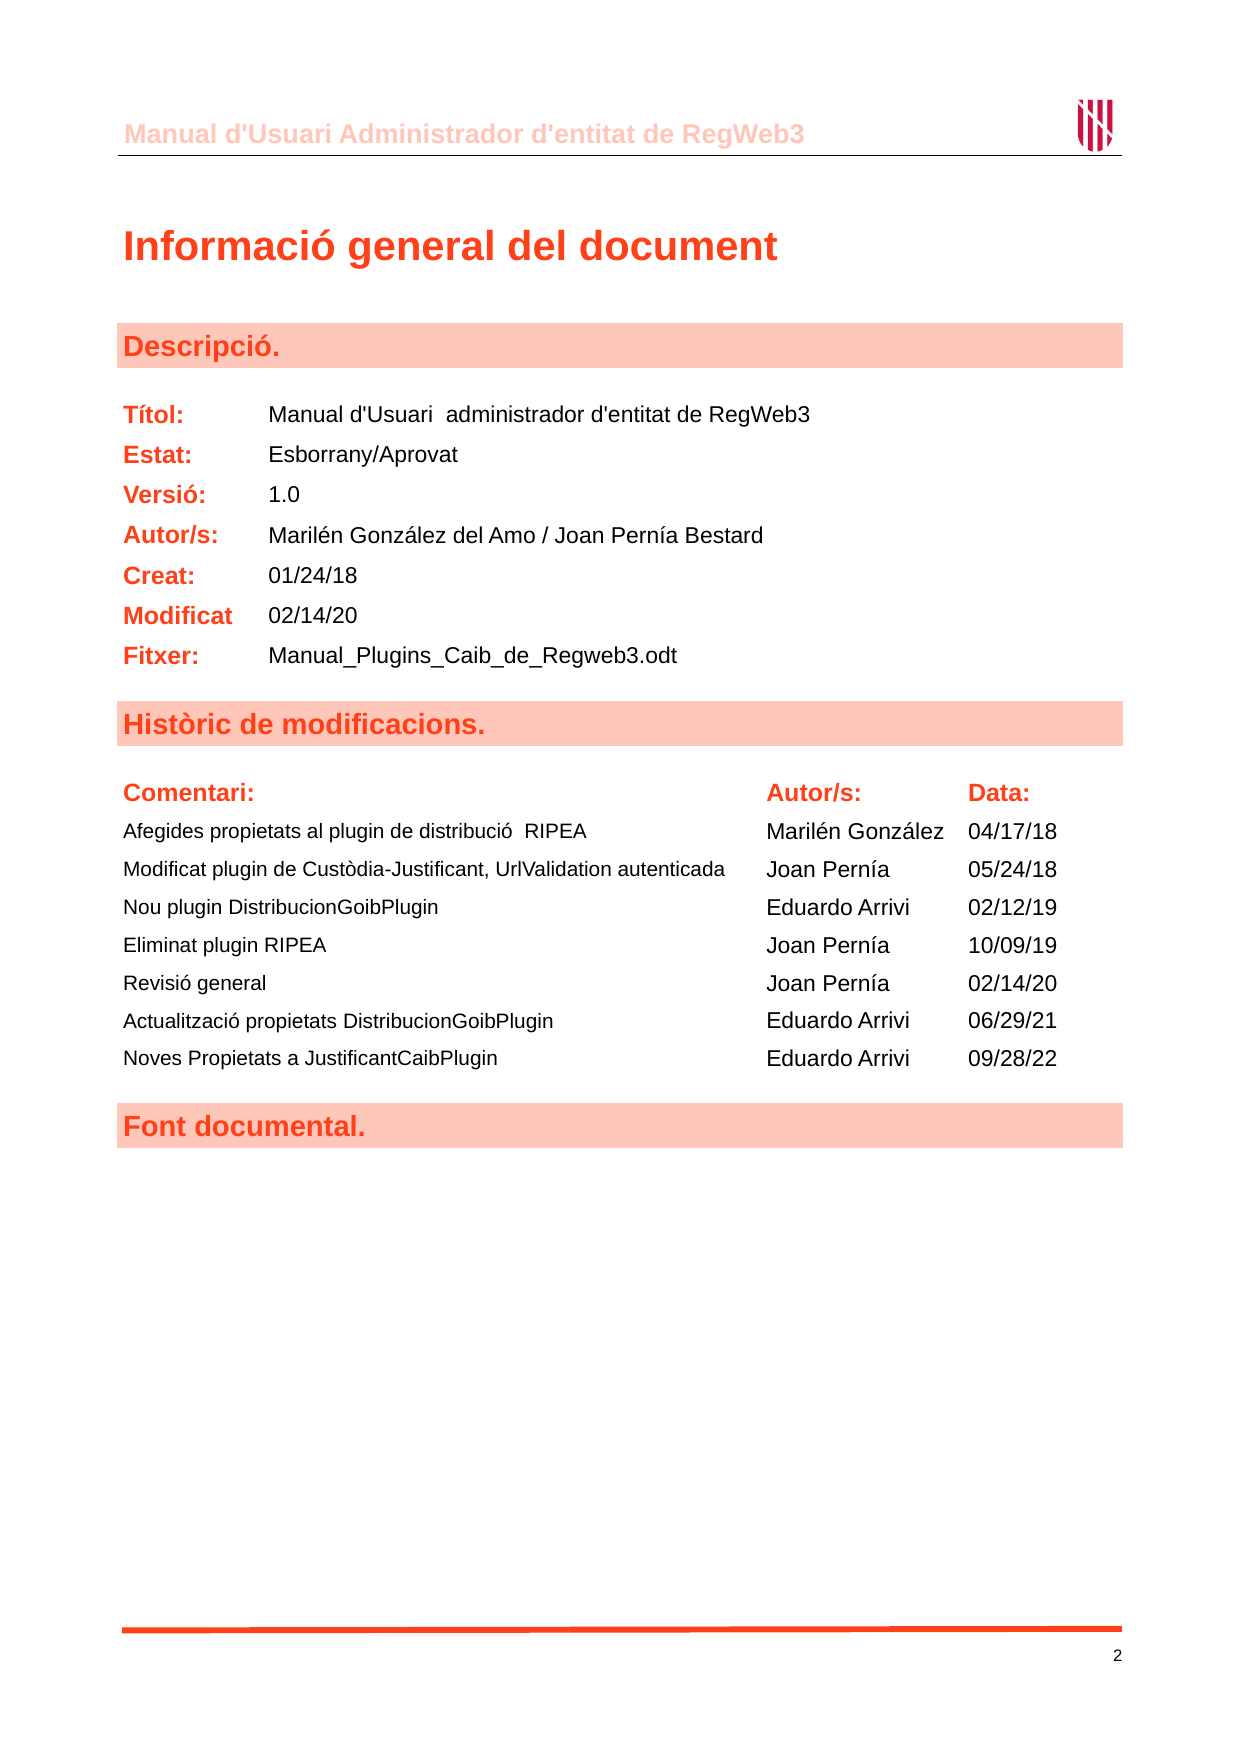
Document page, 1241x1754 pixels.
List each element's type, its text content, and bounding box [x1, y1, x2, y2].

table_cell Font documental. [117, 1103, 1123, 1148]
table_cell [117, 1174, 1123, 1212]
table_cell 12/02/19 [962, 888, 1123, 926]
table_cell Modificat [117, 595, 262, 635]
table_cell 09/10/19 [962, 926, 1123, 964]
table_cell 14/02/20 [962, 964, 1123, 1002]
table_cell Comentari: [117, 772, 760, 812]
table_cell Creat: [117, 555, 262, 595]
table_cell 17/04/18 [962, 813, 1123, 850]
table_cell Eduardo Arrivi [760, 1039, 962, 1077]
table_cell 29/06/21 [962, 1002, 1123, 1039]
table_cell [117, 1148, 1123, 1174]
table_cell Eliminat plugin RIPEA [117, 926, 760, 964]
table_cell [117, 746, 1123, 772]
table_cell Afegides propietats al plugin de distribució RIPEA [117, 813, 760, 850]
table_cell Històric de modificacions. [117, 701, 1123, 746]
table_cell Títol: [117, 394, 262, 434]
table_cell Versió: [117, 475, 262, 515]
table_cell [117, 1212, 1123, 1252]
table_cell 1.0 [262, 475, 1123, 515]
table_cell [117, 676, 1123, 701]
table_cell Fitxer: [117, 635, 262, 676]
table_cell Autor/s: [760, 772, 962, 812]
table_cell Nou plugin DistribucionGoibPlugin [117, 888, 760, 926]
table_header Informació general del document [117, 216, 1123, 323]
table_cell Manual d'Usuari administrador d'entitat de RegWeb3 [262, 394, 1123, 434]
table_cell Autor/s: [117, 515, 262, 555]
table_cell Eduardo Arrivi [760, 888, 962, 926]
table_cell Descripció. [117, 323, 1123, 368]
table_cell Eduardo Arrivi [760, 1002, 962, 1039]
table_cell Estat: [117, 434, 262, 474]
table_cell [117, 368, 1123, 394]
table_cell [117, 1077, 1123, 1103]
table_cell Marilén González [760, 813, 962, 850]
table_cell Joan Pernía [760, 926, 962, 964]
table_cell Joan Pernía [760, 964, 962, 1002]
table_cell Esborrany/Aprovat [262, 434, 1123, 474]
table_cell Joan Pernía [760, 850, 962, 888]
table_cell [117, 1252, 1123, 1289]
table_cell Noves Propietats a JustificantCaibPlugin [117, 1039, 760, 1077]
table_cell 14/02/20 [262, 595, 1123, 635]
table_cell Manual_Plugins_Caib_de_Regweb3.odt [262, 635, 1123, 676]
table_cell 28/09/22 [962, 1039, 1123, 1077]
table_cell Modificat plugin de Custòdia-Justificant, UrlValidation autenticada [117, 850, 760, 888]
table_cell Marilén González del Amo / Joan Pernía Bestard [262, 515, 1123, 555]
table_cell Data: [962, 772, 1123, 812]
table_cell Actualització propietats DistribucionGoibPlugin [117, 1002, 760, 1039]
table_cell 24/05/18 [962, 850, 1123, 888]
table_cell Revisió general [117, 964, 760, 1002]
table_cell 24/01/18 [262, 555, 1123, 595]
picture [1075, 97, 1115, 153]
